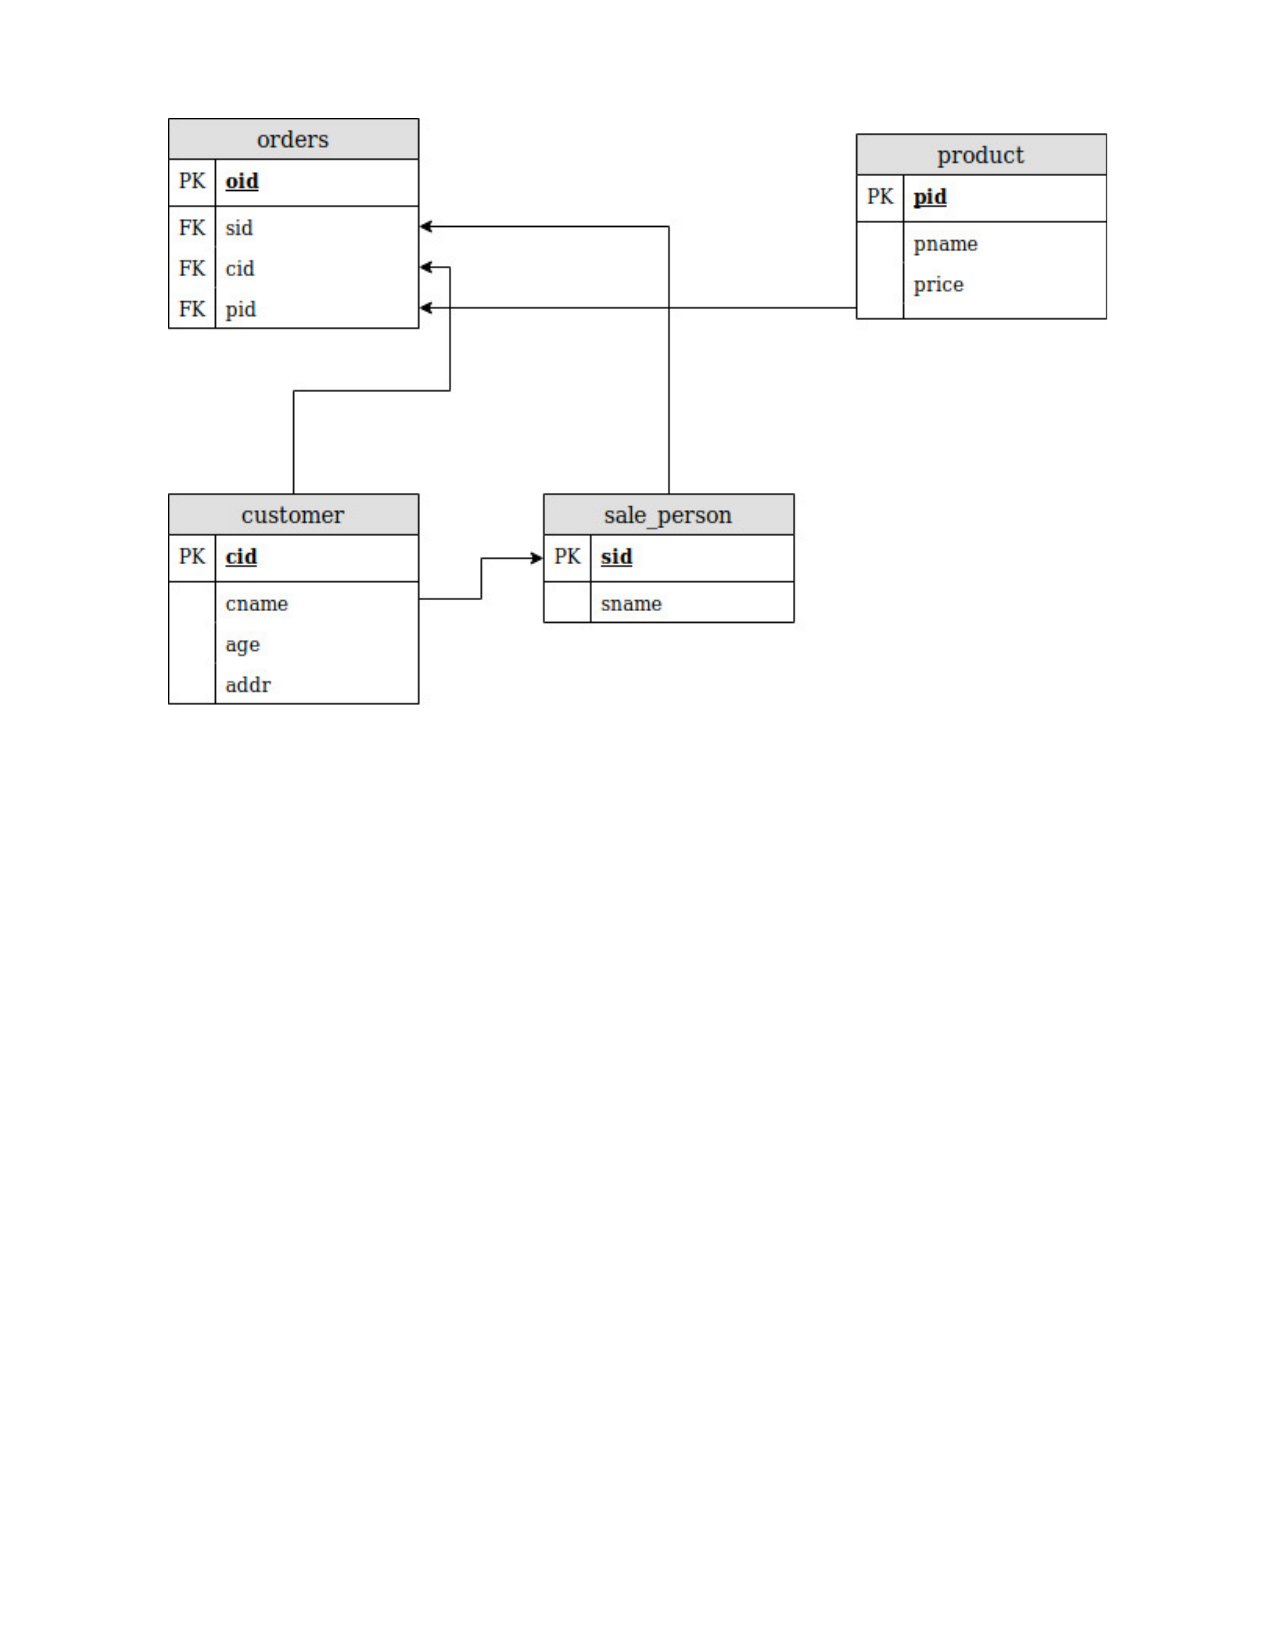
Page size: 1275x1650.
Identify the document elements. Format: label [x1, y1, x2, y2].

picture [168, 118, 1108, 708]
